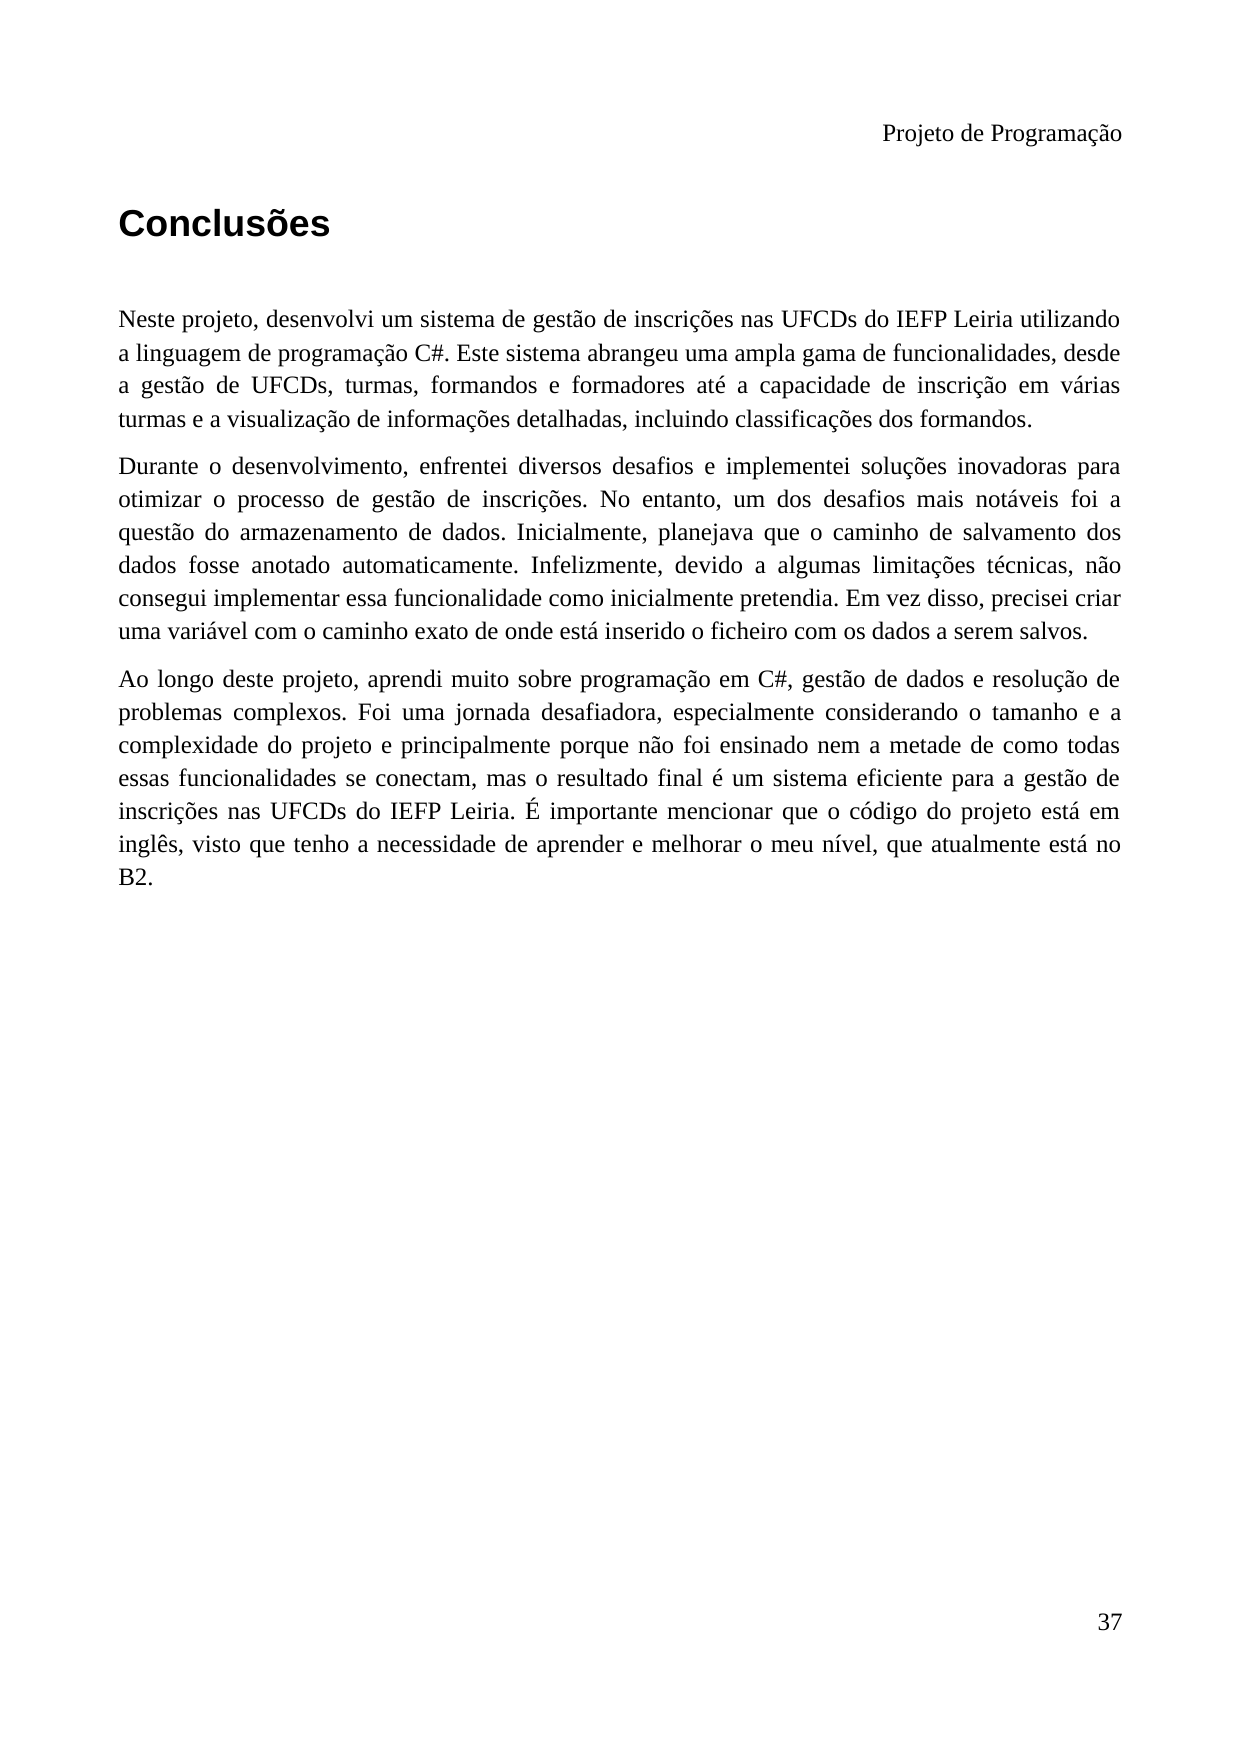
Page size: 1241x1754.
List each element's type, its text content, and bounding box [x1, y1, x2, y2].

text Ao longo deste projeto, aprendi muito sobre programação em C#, gestão de dados e resolução de problemas complexos. Foi uma jornada desafiadora, especialmente considerando o tamanho e a complexidade do projeto e principalmente porque não foi ensinado nem a metade de como todas essas funcionalidades se conectam, mas o resultado final é um sistema eficiente para a gestão de inscrições nas UFCDs do IEFP Leiria. É importante mencionar que o código do projeto está em inglês, visto que tenho a necessidade de aprender e melhorar o meu nível, que atualmente está no B2. [118, 664, 1122, 891]
text Durante o desenvolvimento, enfrentei diversos desafios e implementei soluções inovadoras para otimizar o processo de gestão de inscrições. No entanto, um dos desafios mais notáveis foi a questão do armazenamento de dados. Inicialmente, planejava que o caminho de salvamento dos dados fosse anotado automaticamente. Infelizmente, devido a algumas limitações técnicas, não consegui implementar essa funcionalidade como inicialmente pretendia. Em vez disso, precisei criar uma variável com o caminho exato de onde está inserido o ficheiro com os dados a serem salvos. [118, 451, 1122, 645]
subtitle Conclusões [118, 201, 1122, 244]
text Neste projeto, desenvolvi um sistema de gestão de inscrições nas UFCDs do IEFP Leiria utilizando a linguagem de programação C#. Este sistema abrangeu uma ampla gama de funcionalidades, desde a gestão de UFCDs, turmas, formandos e formadores até a capacidade de inscrição em várias turmas e a visualização de informações detalhadas, incluindo classificações dos formandos. [118, 304, 1122, 432]
